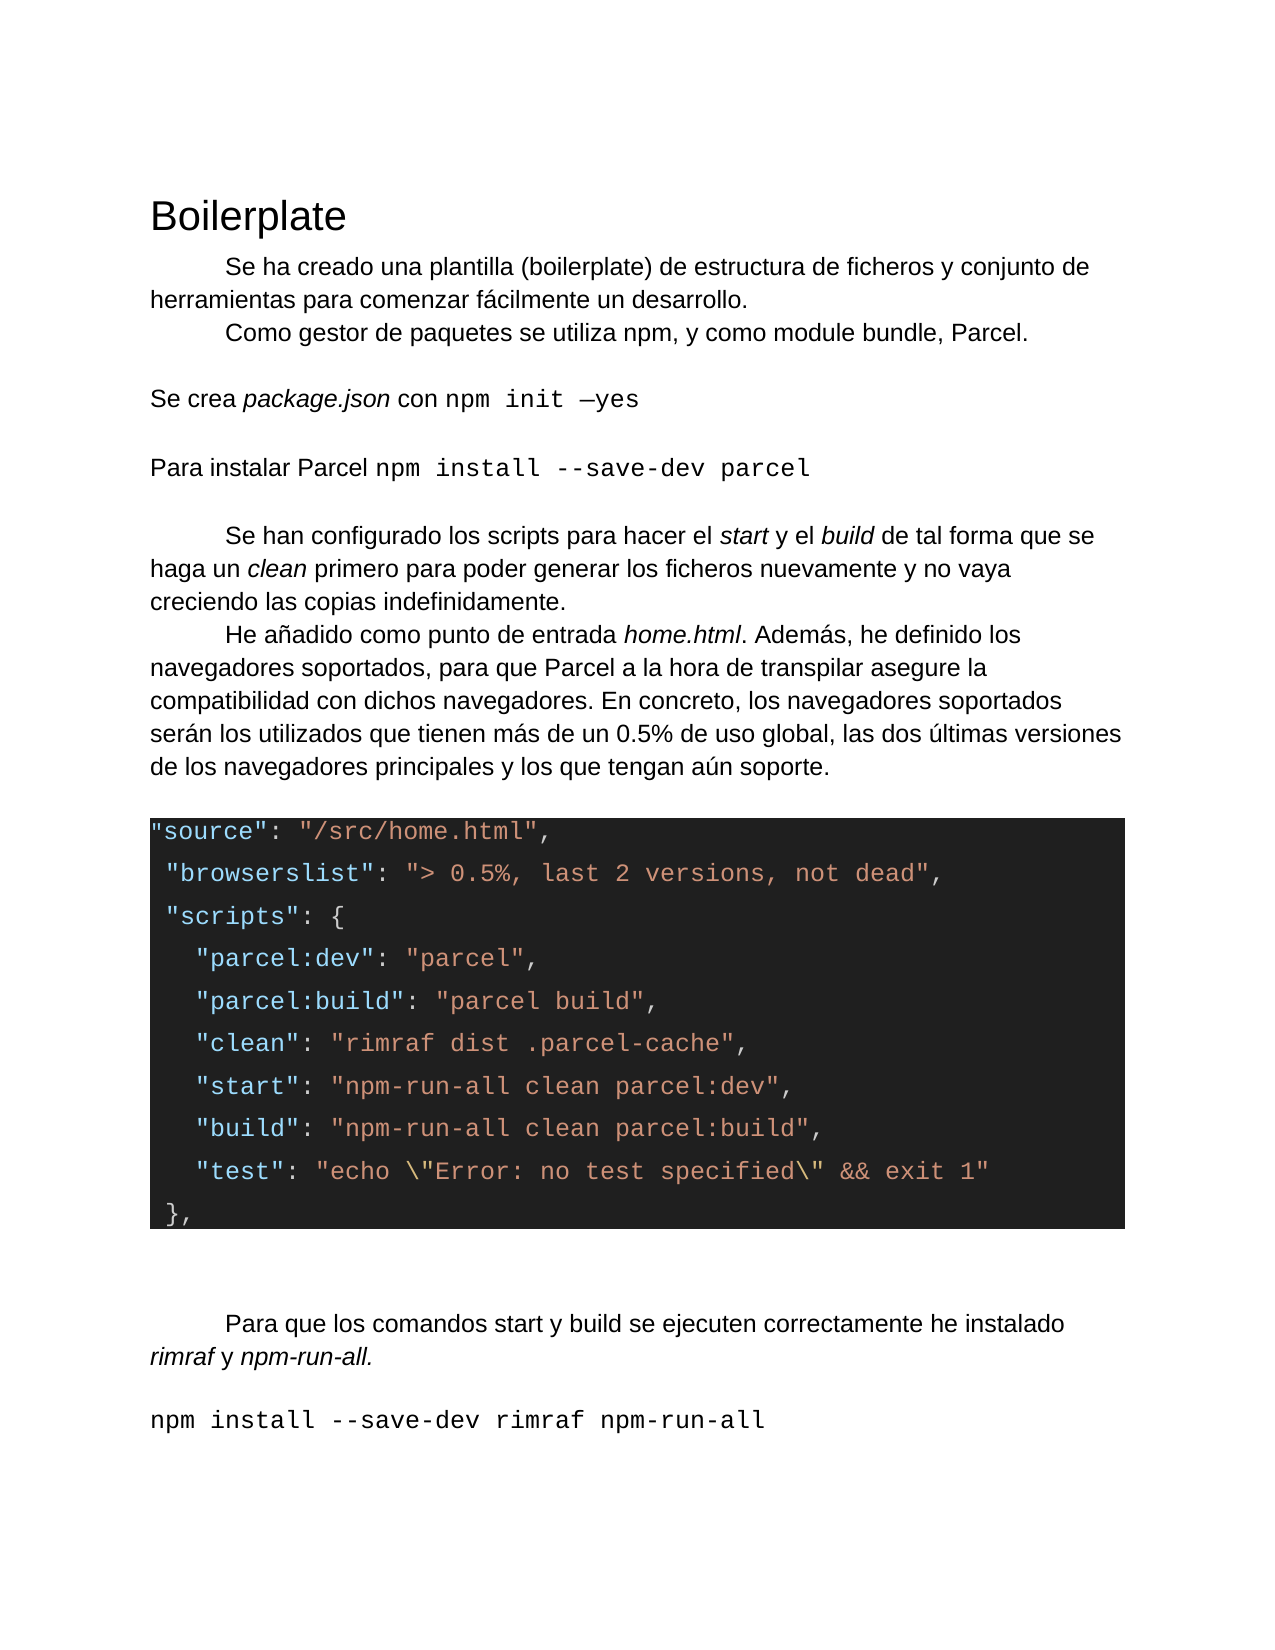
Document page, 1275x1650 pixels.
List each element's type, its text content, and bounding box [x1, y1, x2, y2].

text "start": "npm-run-all clean parcel:dev", [150, 1073, 1125, 1102]
text "parcel:build": "parcel build", [150, 988, 1125, 1017]
text Para instalar Parcel npm install --save-dev parcel [150, 453, 1125, 484]
text "scripts": { [150, 903, 1125, 932]
text "build": "npm-run-all clean parcel:build", [150, 1116, 1125, 1144]
text "test": "echo \"Error: no test specified\" && exit 1" [150, 1158, 1125, 1187]
text "parcel:dev": "parcel", [150, 946, 1125, 974]
text }, [150, 1201, 1125, 1229]
text Se ha creado una plantilla (boilerplate) de estructura de ficheros y conjunto de herramientas para comenzar fácilmente un desarrollo. [150, 252, 1125, 314]
text Se han configurado los scripts para hacer el start y el build de tal forma que se haga un clean primero para poder generar los ficheros nuevamente y no vaya creciendo las copias indefinidamente. [150, 521, 1125, 616]
text npm install --save-dev rimraf npm-run-all [150, 1407, 1125, 1436]
subtitle Boilerplate [150, 192, 1125, 239]
text He añadido como punto de entrada home.html. Además, he definido los navegadores soportados, para que Parcel a la hora de transpilar asegure la compatibilidad con dichos navegadores. En concreto, los navegadores soportados serán los utilizados que tienen más de un 0.5% de uso global, las dos últimas versiones de los navegadores principales y los que tengan aún soporte. [150, 620, 1125, 781]
text Para que los comandos start y build se ejecuten correctamente he instalado rimraf y npm-run-all. [150, 1309, 1125, 1371]
text "browserslist": "> 0.5%, last 2 versions, not dead", [150, 861, 1125, 889]
text Se crea package.json con npm init —yes [150, 384, 1125, 415]
text "source": "/src/home.html", [150, 818, 1125, 847]
text Como gestor de paquetes se utiliza npm, y como module bundle, Parcel. [150, 318, 1125, 347]
text "clean": "rimraf dist .parcel-cache", [150, 1031, 1125, 1059]
